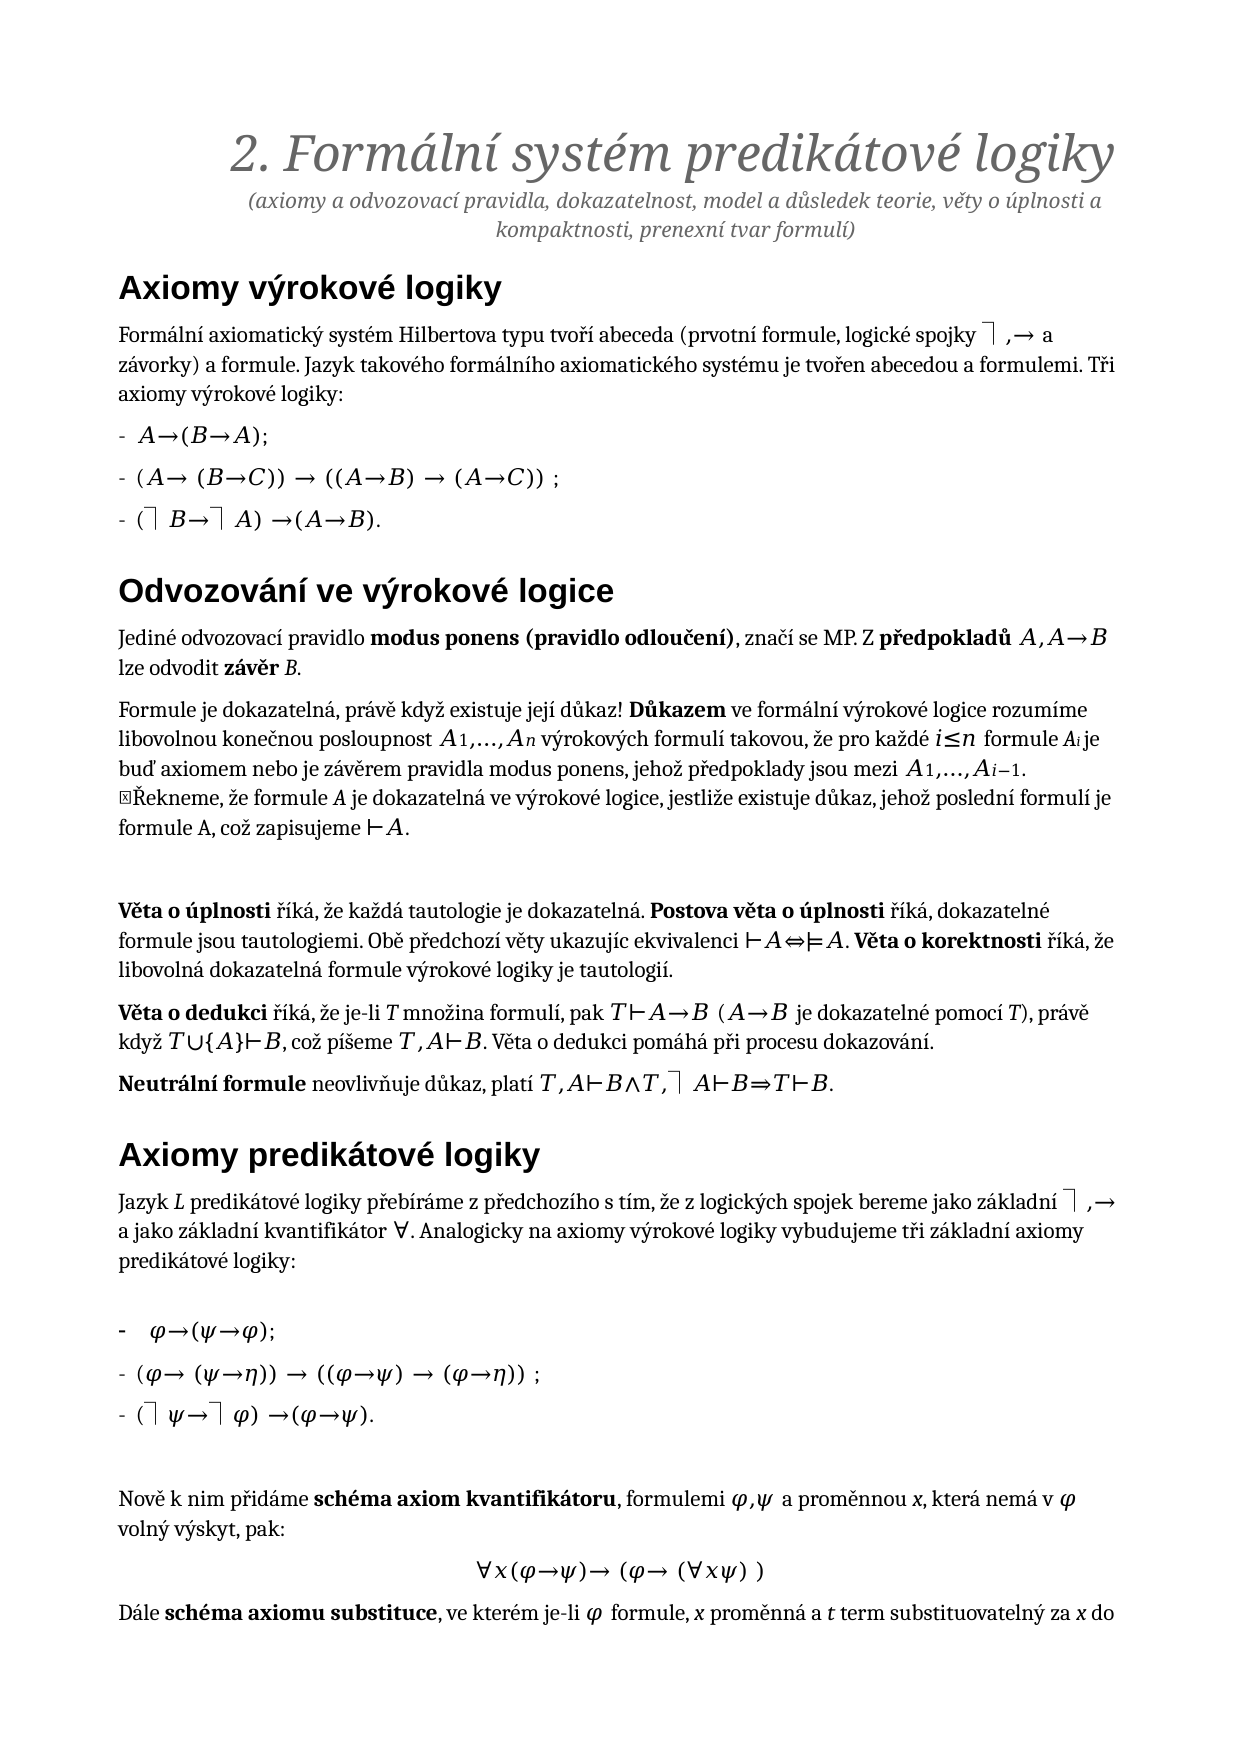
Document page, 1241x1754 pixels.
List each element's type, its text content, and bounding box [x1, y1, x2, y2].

text - (⏋𝜓→⏋𝜑) →(𝜑→𝜓). [118, 1399, 1122, 1429]
text - 𝜑→(𝜓→𝜑); [118, 1315, 1122, 1345]
text - (𝜑→ (𝜓→𝜂)) → ((𝜑→𝜓) → (𝜑→𝜂)) ; [118, 1357, 1122, 1387]
text Nově k nim přidáme schéma axiom kvantifikátoru, formulemi 𝜑,𝜓 a proměnnou x, která nemá v 𝜑 volný výskyt, pak: [118, 1483, 1122, 1542]
text - (⏋𝐵→⏋𝐴) →(𝐴→𝐵). [118, 504, 1122, 534]
text Jazyk L predikátové logiky přebíráme z předchozího s tím, že z logických spojek bereme jako základní ⏋,→ a jako základní kvantifikátor ∀. Analogicky na axiomy výrokové logiky vybudujeme tři základní axiomy predikátové logiky: [118, 1186, 1122, 1274]
text - (𝐴→ (𝐵→𝐶)) → ((𝐴→𝐵) → (𝐴→𝐶)) ; [118, 462, 1122, 492]
text ∀𝑥(𝜑→𝜓)→ (𝜑→ (∀𝑥𝜓) ) [118, 1555, 1122, 1584]
text - 𝐴→(𝐵→𝐴); [118, 420, 1122, 450]
text Formální axiomatický systém Hilbertova typu tvoří abeceda (prvotní formule, logické spojky ⏋,→ a závorky) a formule. Jazyk takového formálního axiomatického systému je tvořen abecedou a formulemi. Tři axiomy výrokové logiky: [118, 319, 1122, 408]
text Věta o dedukci říká, že je-li T množina formulí, pak 𝑇⊢𝐴→𝐵 (𝐴→𝐵 je dokazatelné pomocí T), právě když 𝑇∪{𝐴}⊢𝐵, což píšeme 𝑇,𝐴⊢𝐵. Věta o dedukci pomáhá při procesu dokazování. [118, 996, 1122, 1055]
subtitle Odvozování ve výrokové logice [118, 571, 1122, 609]
text Dále schéma axiomu substituce, ve kterém je-li 𝜑 formule, x proměnná a t term substituovatelný za x do [118, 1597, 1122, 1626]
list 2. Formální systém predikátové logiky (axiomy a odvozovací pravidla, dokazatelnost, model a důsledek teorie, věty o úplnosti a kompaktnosti, prenexní tvar formulí) [193, 118, 1122, 243]
text Věta o úplnosti říká, že každá tautologie je dokazatelná. Postova věta o úplnosti říká, dokazatelné formule jsou tautologiemi. Obě předchozí věty ukazujíc ekvivalenci ⊢𝐴⇔⊨𝐴. Věta o korektnosti říká, že libovolná dokazatelná formule výrokové logiky je tautologií. [118, 895, 1122, 984]
subtitle Axiomy predikátové logiky [118, 1135, 1122, 1173]
text Jediné odvozovací pravidlo modus ponens (pravidlo odloučení), značí se MP. Z předpokladů 𝐴,𝐴→𝐵 lze odvodit závěr B. [118, 622, 1122, 681]
text Formule je dokazatelná, právě když existuje její důkaz! Důkazem ve formální výrokové logice rozumíme libovolnou konečnou posloupnost 𝐴1,…,𝐴𝑛 výrokových formulí takovou, že pro každé 𝑖≤𝑛 formule Ai je buď axiomem nebo je závěrem pravidla modus ponens, jehož předpoklady jsou mezi 𝐴1,…,𝐴𝑖−1. Řekneme, že formule A je dokazatelná ve výrokové logice, jestliže existuje důkaz, jehož poslední formulí je formule A, což zapisujeme ⊢𝐴. [118, 693, 1122, 841]
subtitle Axiomy výrokové logiky [118, 268, 1122, 307]
text Neutrální formule neovlivňuje důkaz, platí 𝑇,𝐴⊢𝐵∧𝑇,⏋𝐴⊢𝐵⇒𝑇⊢𝐵. [118, 1068, 1122, 1097]
